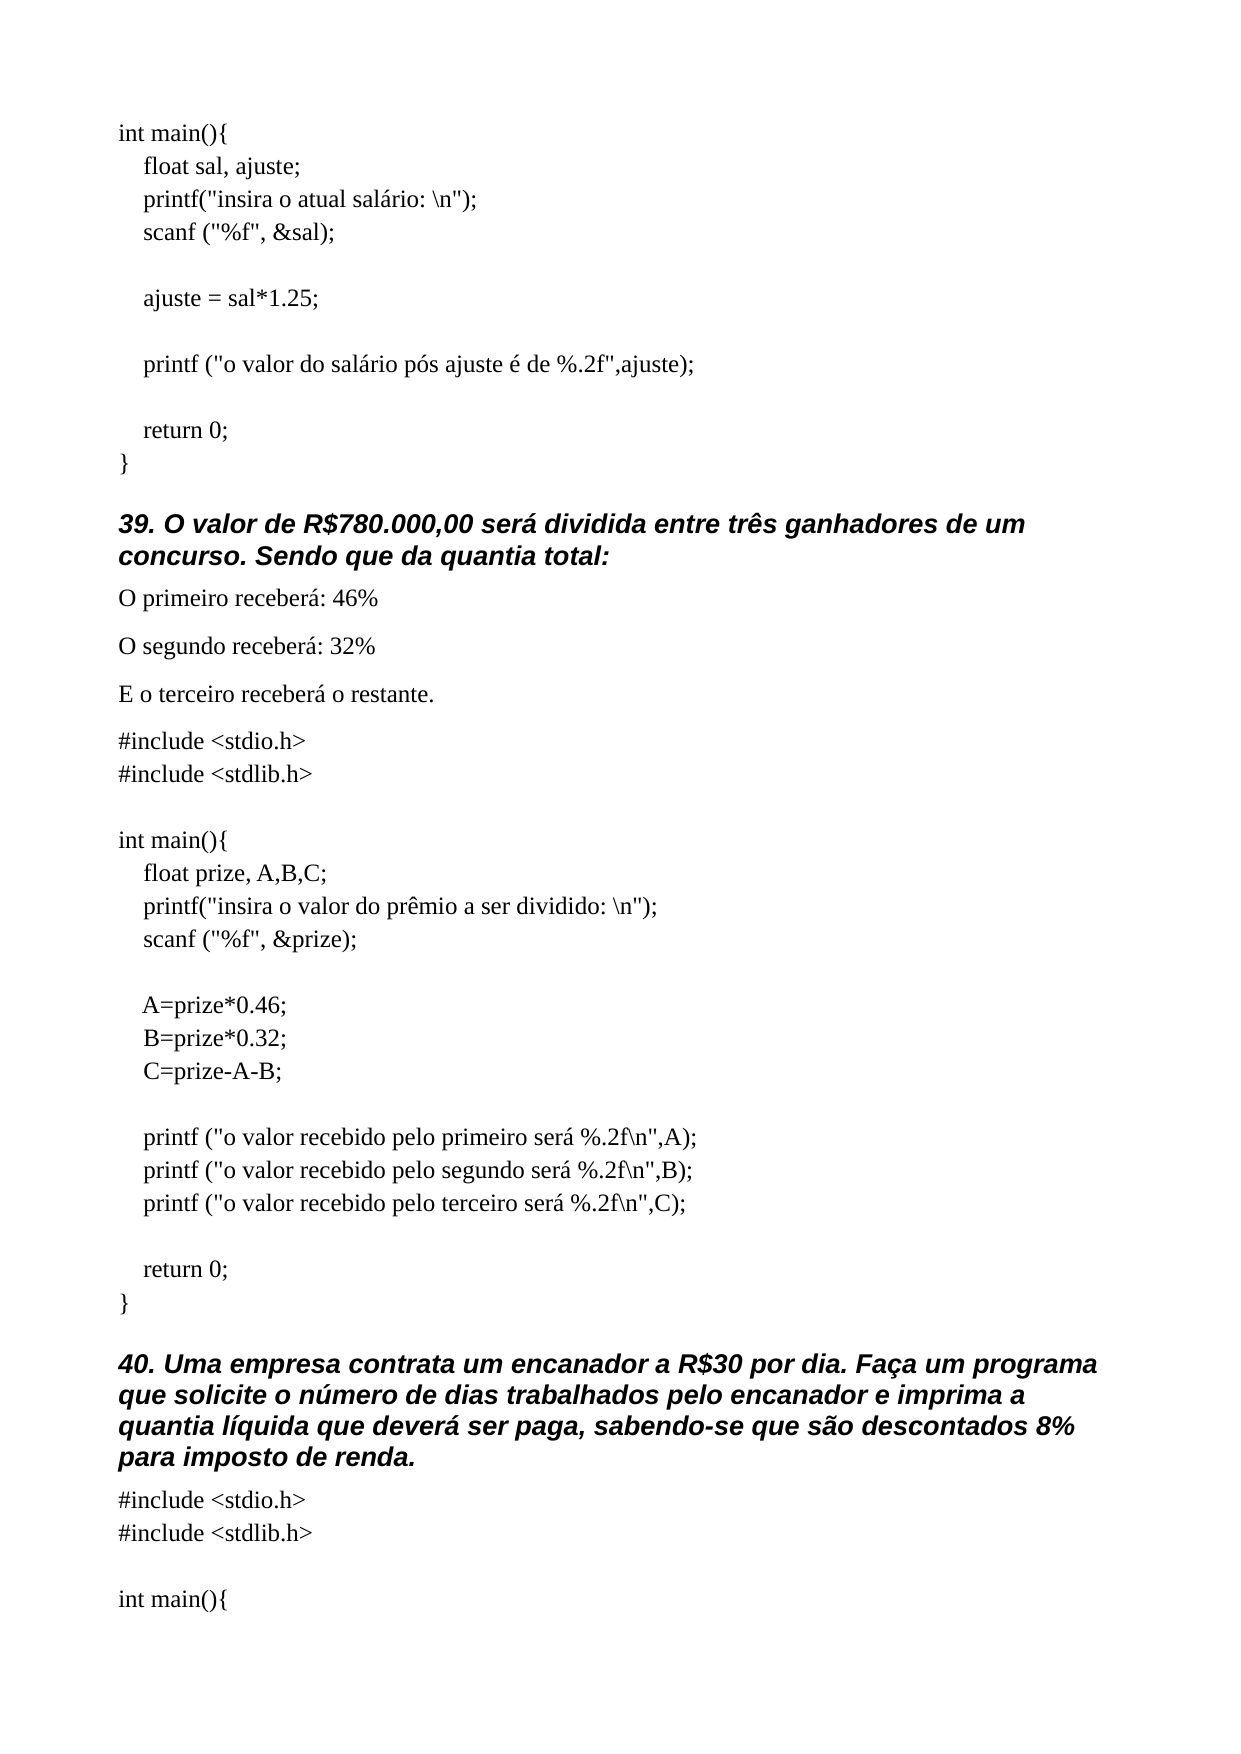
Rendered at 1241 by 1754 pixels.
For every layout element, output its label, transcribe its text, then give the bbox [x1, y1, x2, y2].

text O primeiro receberá: 46% [118, 583, 1122, 612]
text int main(){ float sal, ajuste; printf("insira o atual salário: \n"); scanf ("%f", &sal); ajuste = sal*1.25; printf ("o valor do salário pós ajuste é de %.2f",ajuste); return 0; } [118, 118, 1122, 477]
subtitle 39. O valor de R$780.000,00 será dividida entre três ganhadores de um concurso. Sendo que da quantia total: [118, 508, 1122, 571]
subtitle 40. Uma empresa contrata um encanador a R$30 por dia. Faça um programa que solicite o número de dias trabalhados pelo encanador e imprima a quantia líquida que deverá ser paga, sabendo-se que são descontados 8% para imposto de renda. [118, 1348, 1122, 1473]
text #include <stdio.h> #include <stdlib.h> int main(){ float prize, A,B,C; printf("insira o valor do prêmio a ser dividido: \n"); scanf ("%f", &prize); A=prize*0.46; B=prize*0.32; C=prize-A-B; printf ("o valor recebido pelo primeiro será %.2f\n",A); printf ("o valor recebido pelo segundo será %.2f\n",B); printf ("o valor recebido pelo terceiro será %.2f\n",C); return 0; } [118, 726, 1122, 1316]
text O segundo receberá: 32% [118, 631, 1122, 660]
text #include <stdio.h> #include <stdlib.h> int main(){ [118, 1485, 1122, 1613]
text E o terceiro receberá o restante. [118, 679, 1122, 707]
